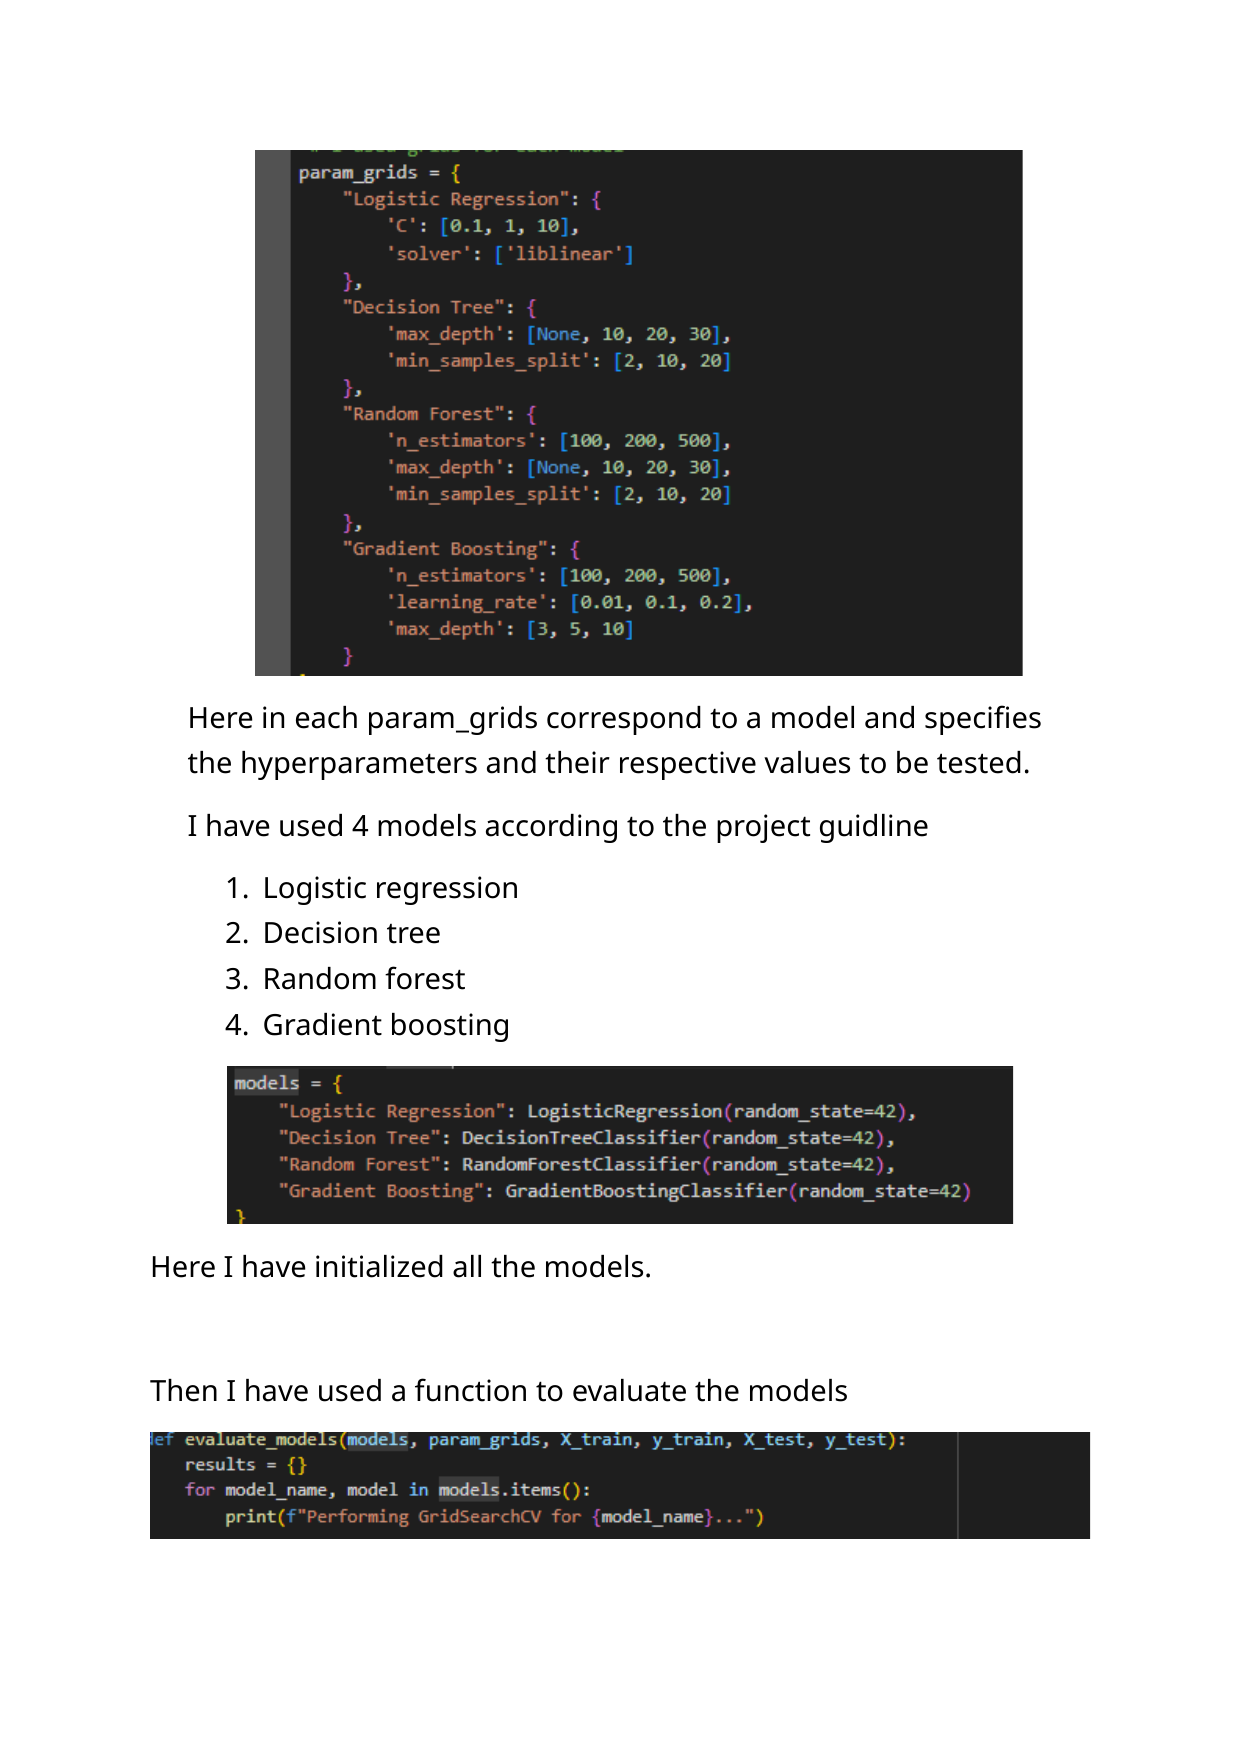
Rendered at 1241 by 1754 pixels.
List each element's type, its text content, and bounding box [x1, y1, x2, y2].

list Gradient boosting [225, 1004, 1090, 1044]
text I have used 4 models according to the project guidline [187, 805, 1090, 844]
list Random forest [225, 958, 1090, 998]
text Here in each param_grids correspond to a model and specifies the hyperparameters and their respective values to be tested. [187, 697, 1090, 782]
list Logistic regression [225, 867, 1090, 907]
list Decision tree [225, 913, 1090, 952]
text Then I have used a function to evaluate the models [150, 1370, 1090, 1410]
text Here I have initialized all the models. [150, 1246, 1090, 1286]
